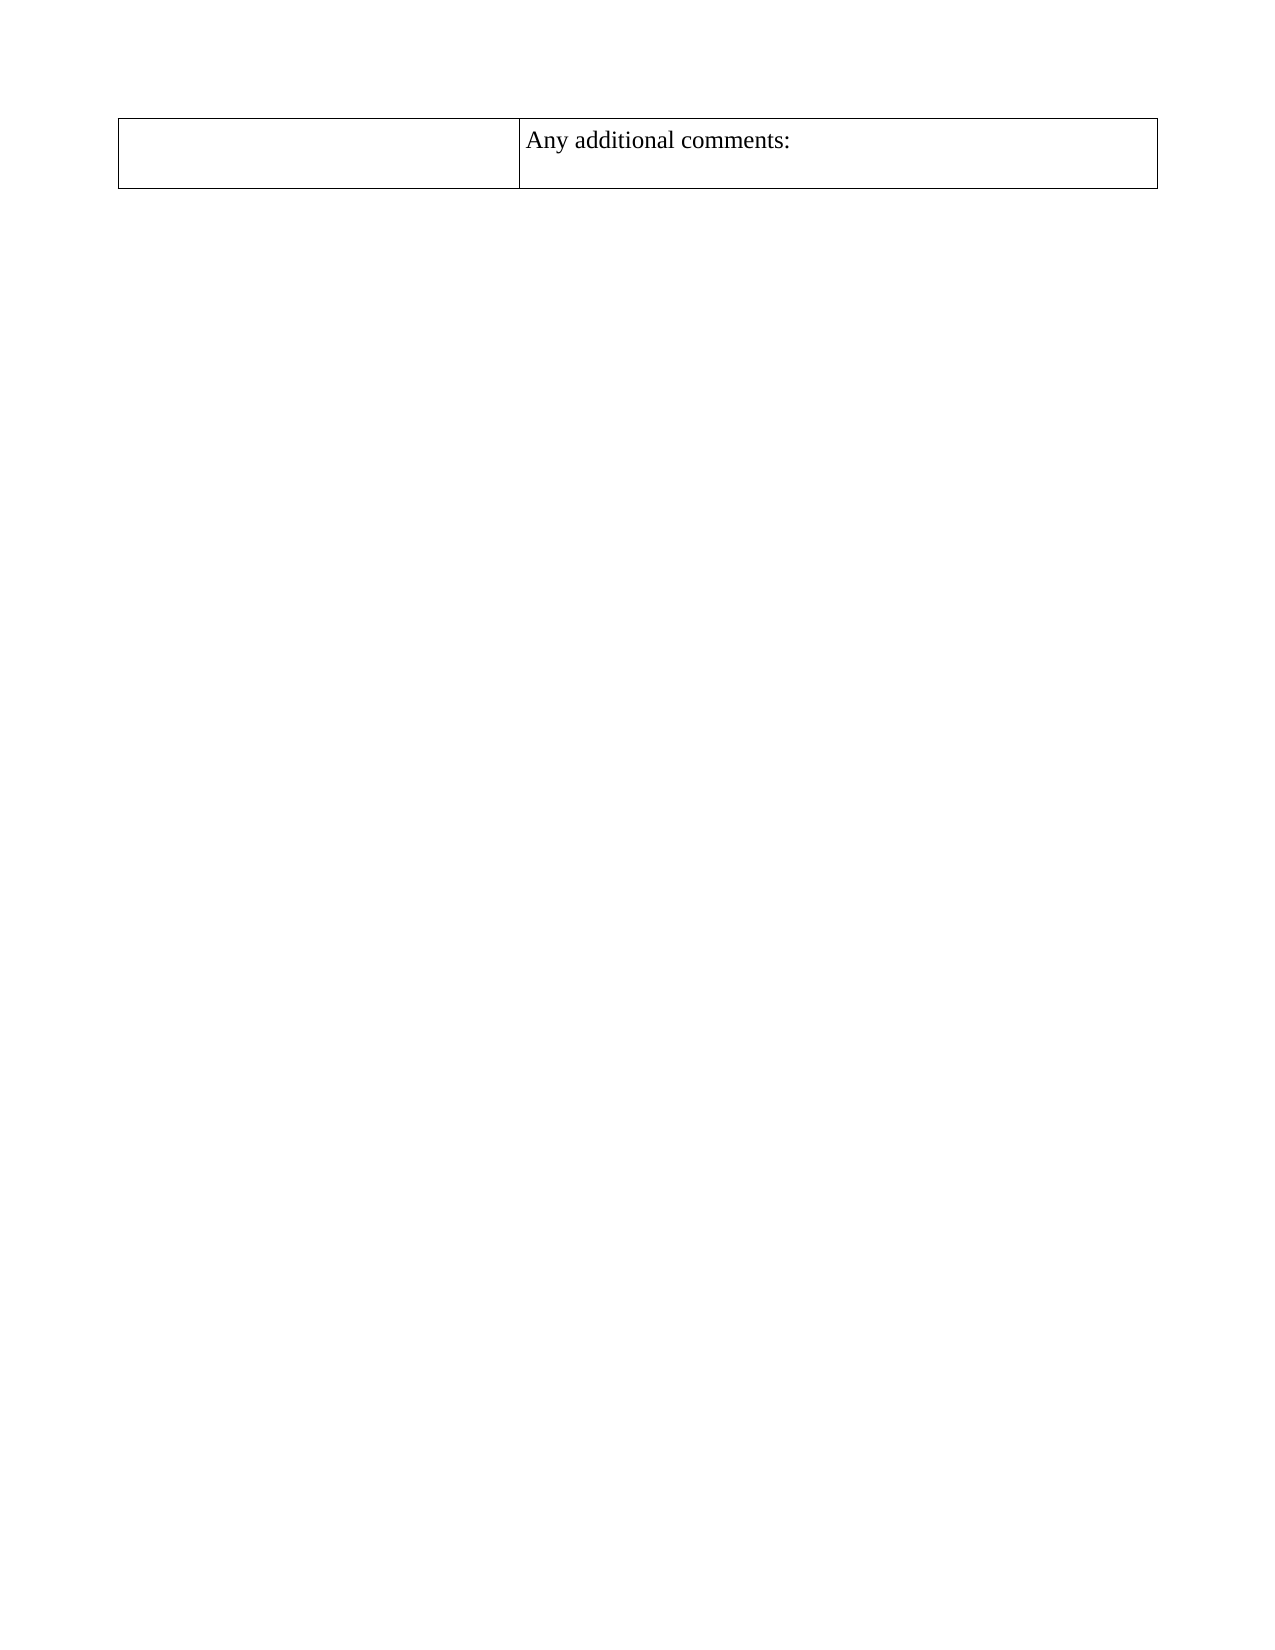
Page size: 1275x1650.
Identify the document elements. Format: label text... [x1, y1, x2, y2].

table_cell Any additional comments: [520, 119, 1157, 188]
table_cell [119, 119, 519, 188]
